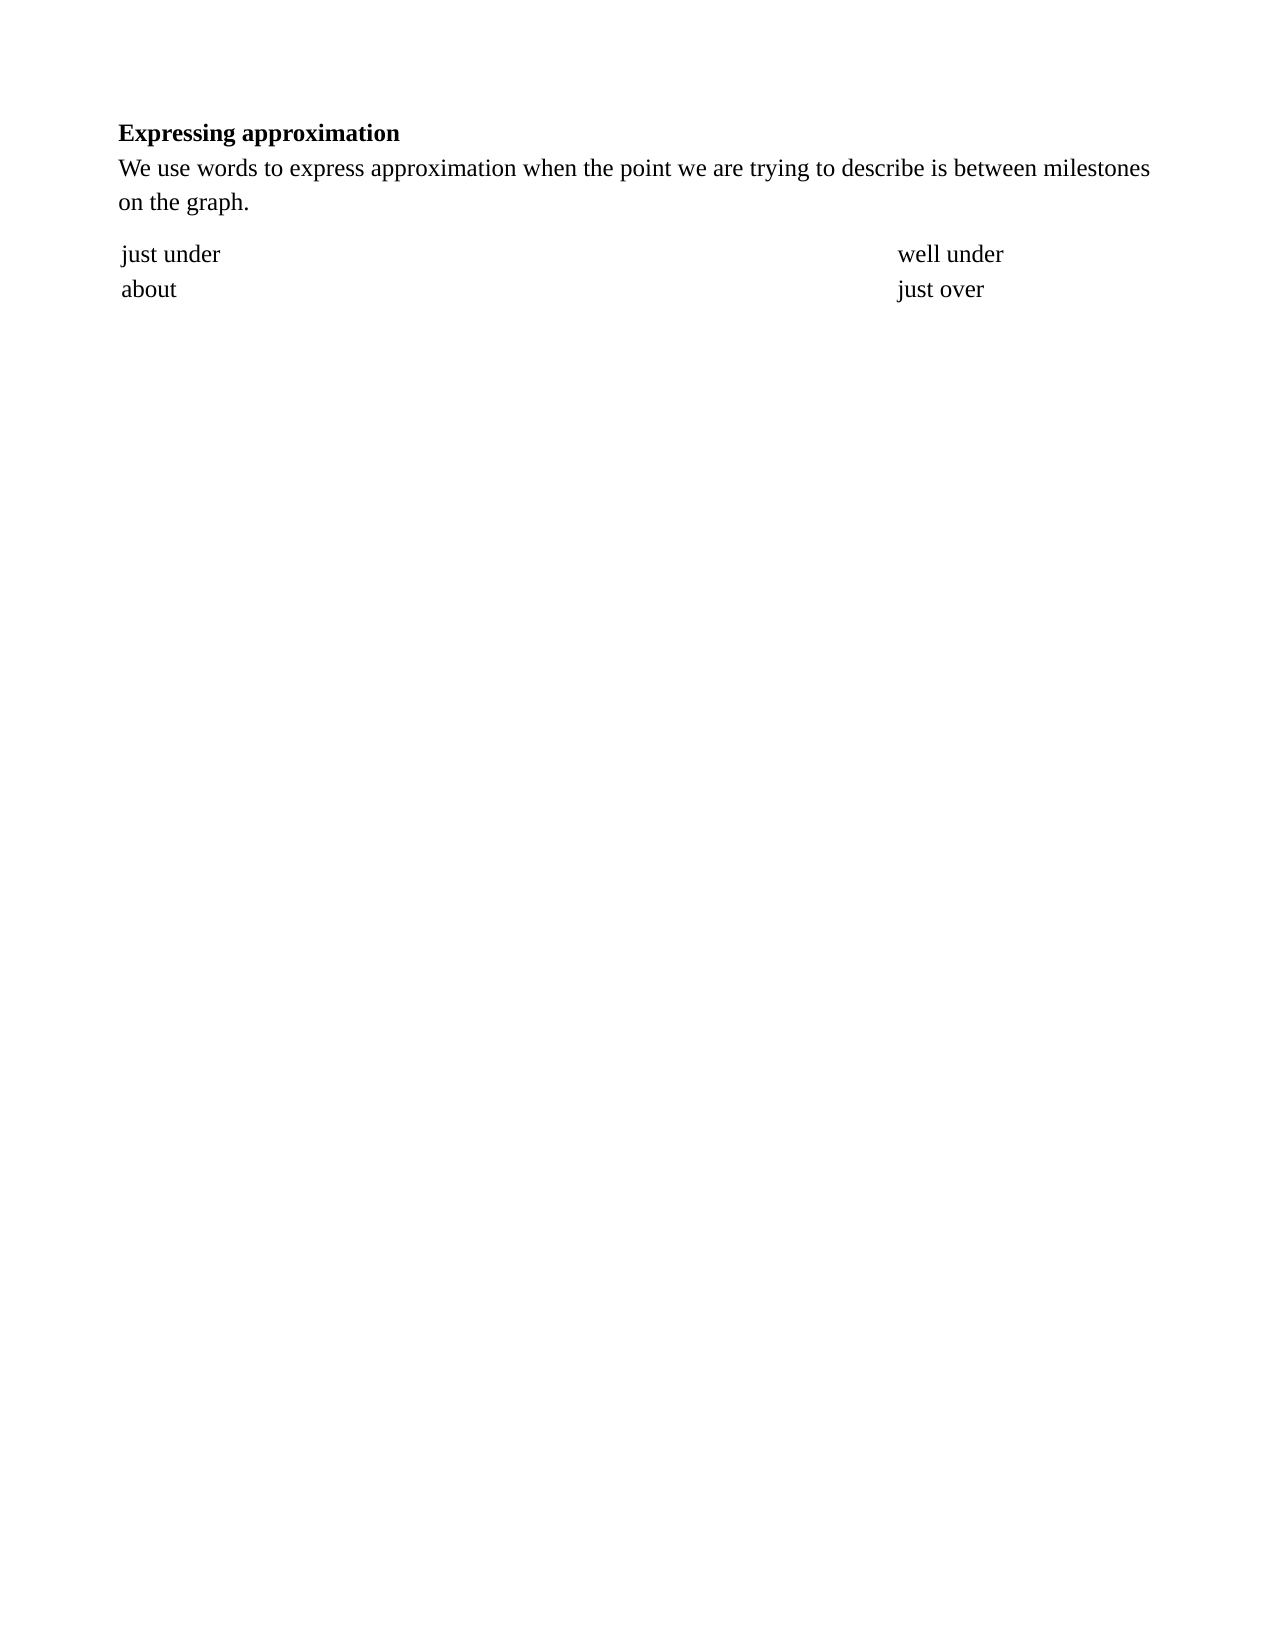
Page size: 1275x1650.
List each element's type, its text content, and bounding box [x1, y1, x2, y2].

table_header just under [118, 236, 894, 271]
table_header well under [894, 236, 1275, 271]
table_cell about [118, 271, 894, 305]
text Expressing approximation We use words to express approximation when the point we are trying to describe is between milestones on the graph. [118, 118, 1157, 216]
table_cell just over [894, 271, 1275, 305]
